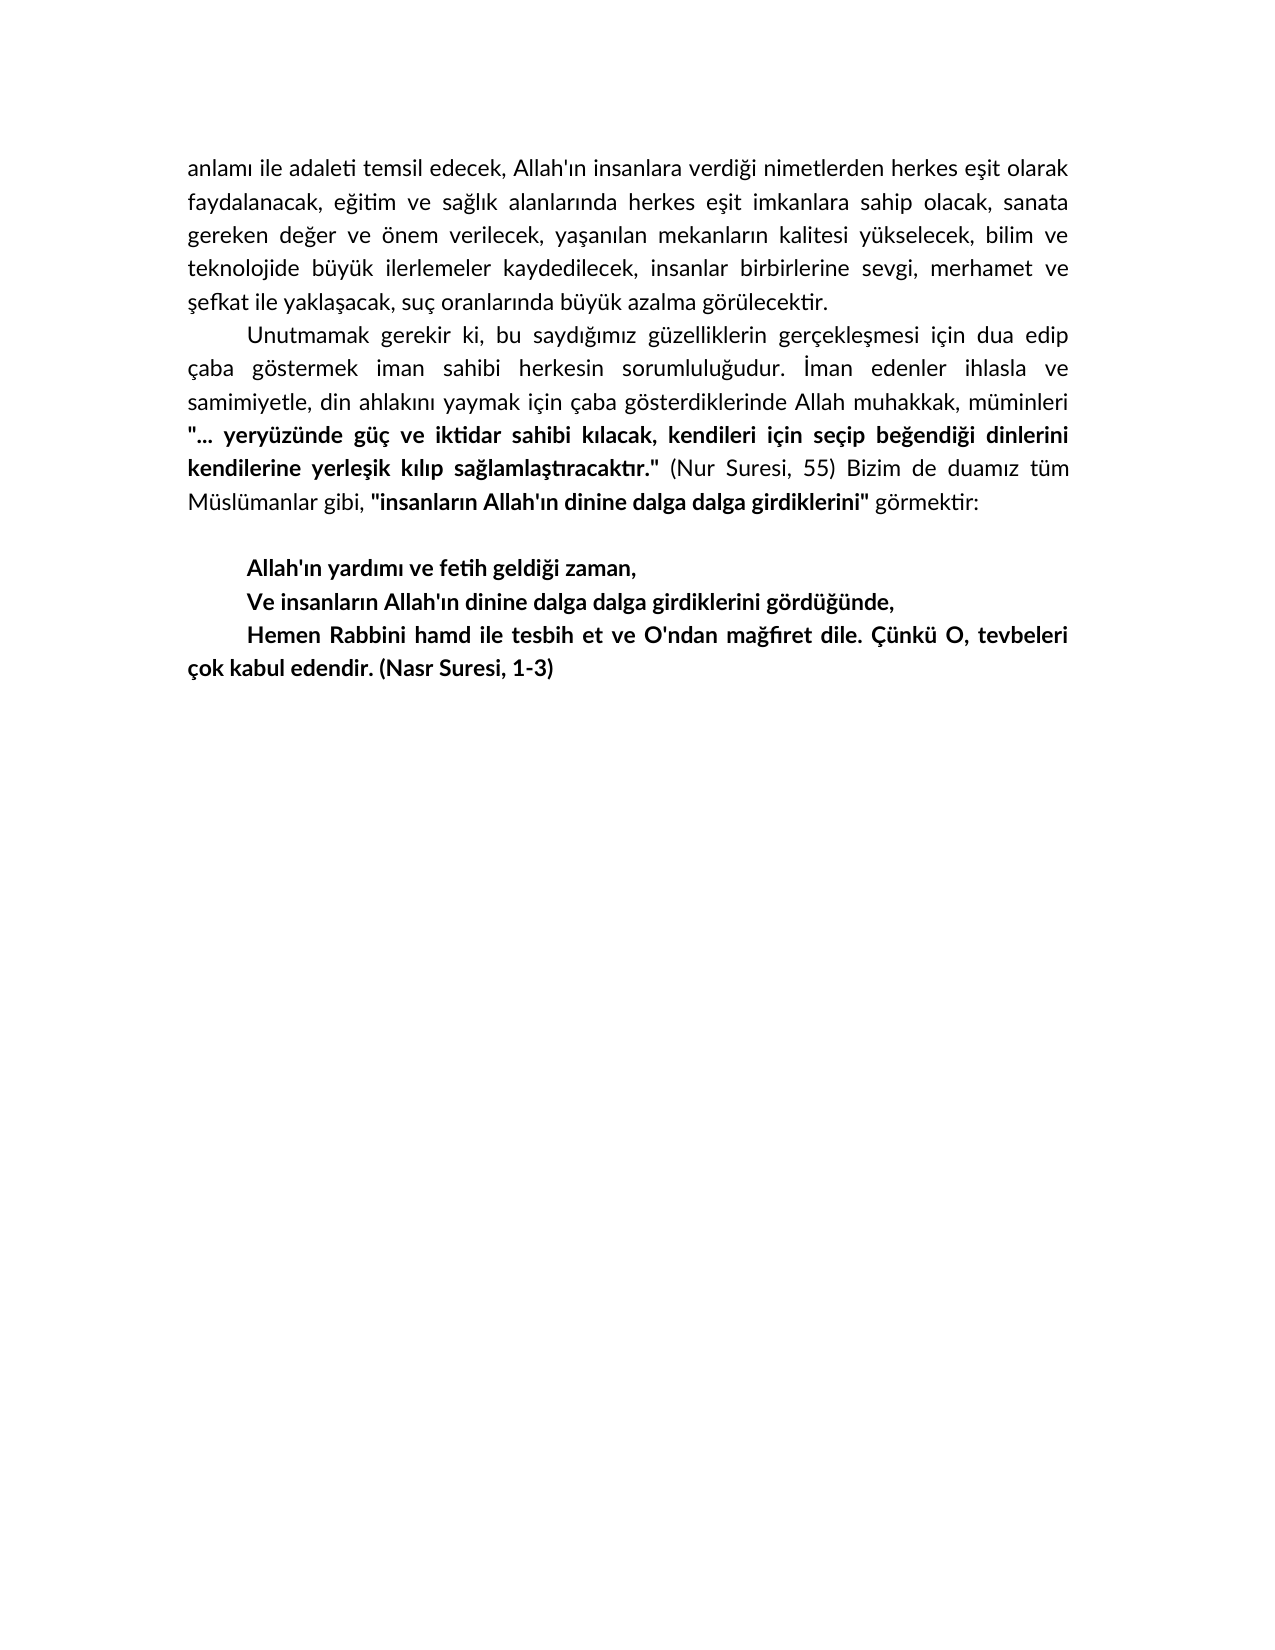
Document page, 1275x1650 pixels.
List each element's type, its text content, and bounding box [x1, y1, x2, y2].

text Ve insanların Allah'ın dinine dalga dalga girdiklerini gördüğünde, [187, 583, 1070, 617]
text Hemen Rabbini hamd ile tesbih et ve O'ndan mağfiret dile. Çünkü O, tevbeleri çok kabul edendir. (Nasr Suresi, 1-3) [187, 617, 1070, 683]
text anlamı ile adaleti temsil edecek, Allah'ın insanlara verdiği nimetlerden herkes eşit olarak faydalanacak, eğitim ve sağlık alanlarında herkes eşit imkanlara sahip olacak, sanata gereken değer ve önem verilecek, yaşanılan mekanların kalitesi yükselecek, bilim ve teknolojide büyük ilerlemeler kaydedilecek, insanlar birbirlerine sevgi, merhamet ve şefkat ile yaklaşacak, suç oranlarında büyük azalma görülecektir. [187, 150, 1070, 317]
text Allah'ın yardımı ve fetih geldiği zaman, [187, 550, 1070, 583]
text Unutmamak gerekir ki, bu saydığımız güzelliklerin gerçekleşmesi için dua edip çaba göstermek iman sahibi herkesin sorumluluğudur. İman edenler ihlasla ve samimiyetle, din ahlakını yaymak için çaba gösterdiklerinde Allah muhakkak, müminleri "... yeryüzünde güç ve iktidar sahibi kılacak, kendileri için seçip beğendiği dinlerini kendilerine yerleşik kılıp sağlamlaştıracaktır." (Nur Suresi, 55) Bizim de duamız tüm Müslümanlar gibi, "insanların Allah'ın dinine dalga dalga girdiklerini" görmektir: [187, 317, 1070, 517]
